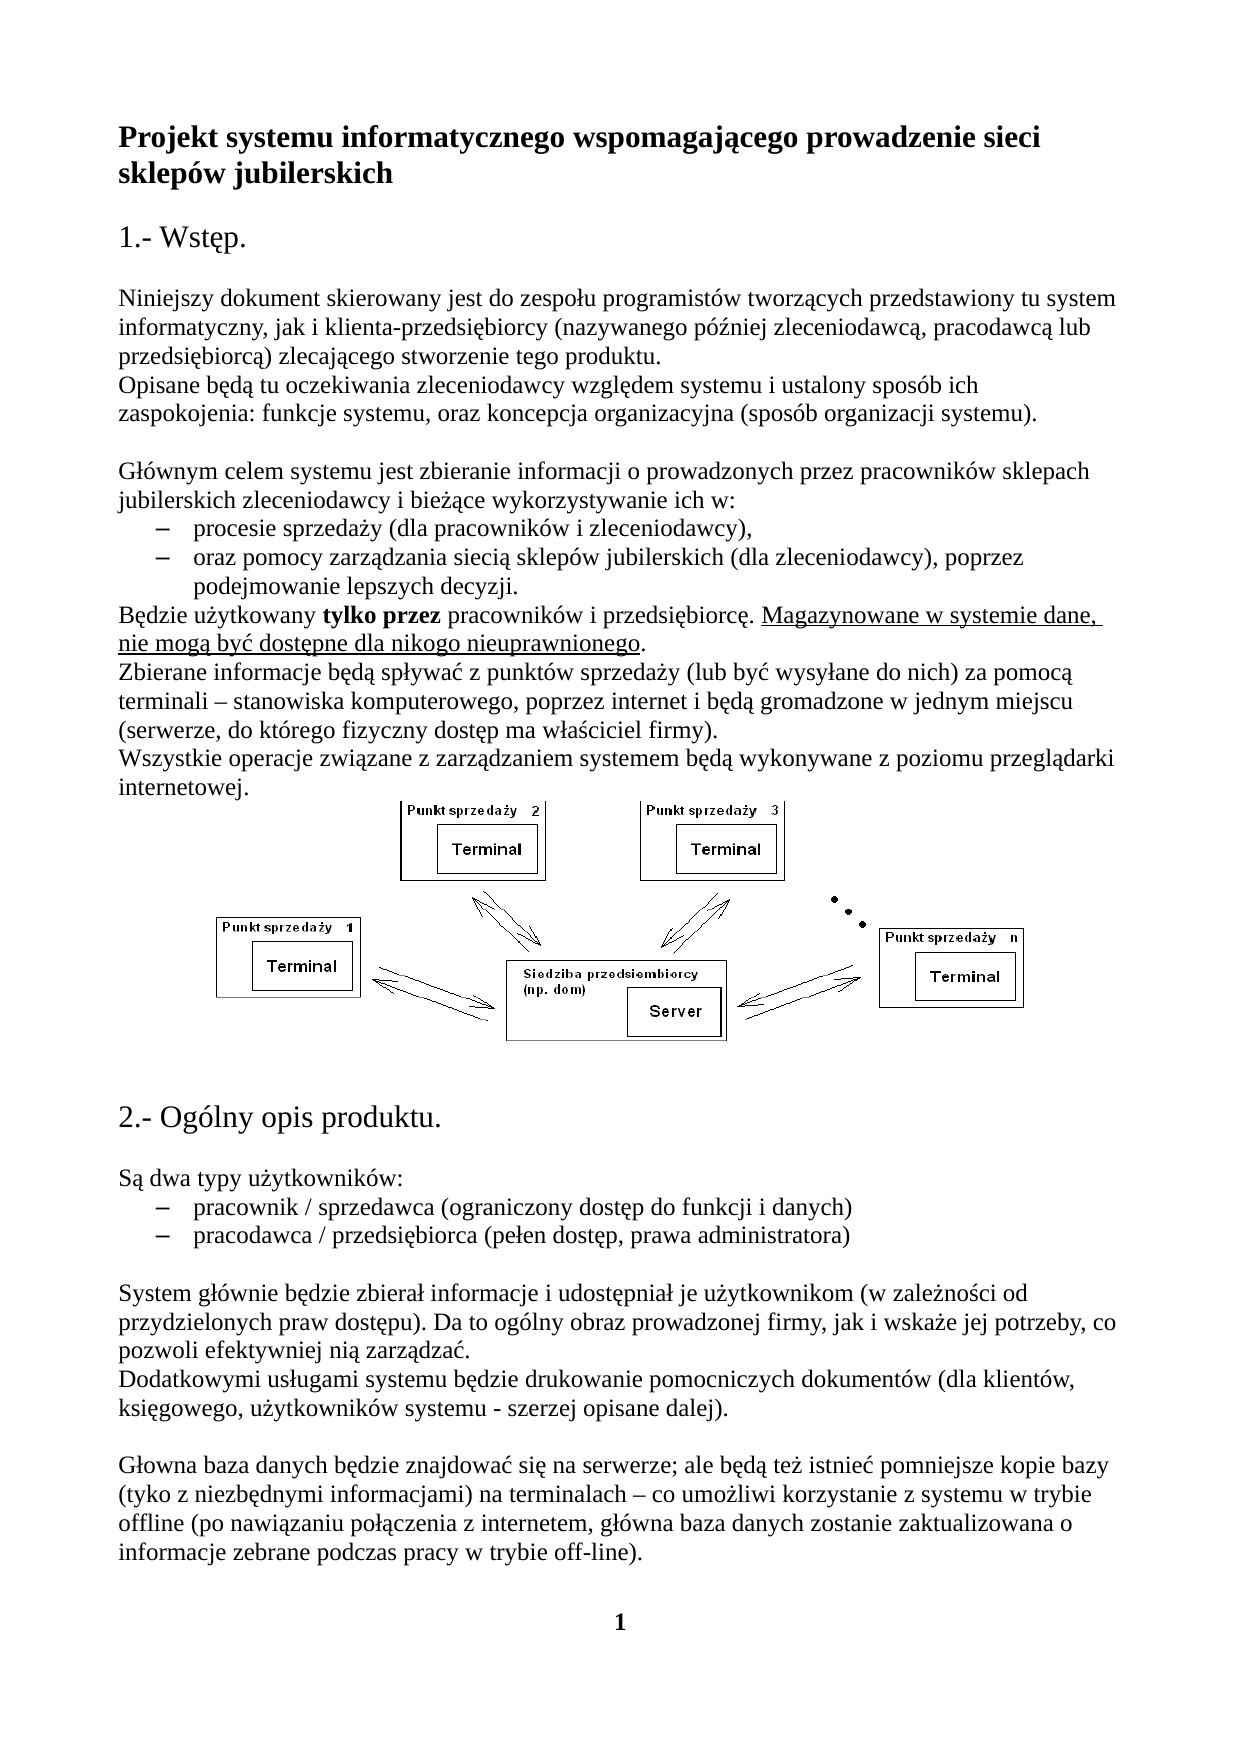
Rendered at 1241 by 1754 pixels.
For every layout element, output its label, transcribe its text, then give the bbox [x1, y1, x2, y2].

text Będzie użytkowany tylko przez pracowników i przedsiębiorcę. Magazynowane w systemie dane, nie mogą być dostępne dla nikogo nieuprawnionego. [118, 600, 1122, 657]
text Głównym celem systemu jest zbieranie informacji o prowadzonych przez pracowników sklepach jubilerskich zleceniodawcy i bieżące wykorzystywanie ich w: [118, 456, 1122, 513]
text Są dwa typy użytkowników: [118, 1163, 1122, 1192]
picture [216, 801, 1024, 1041]
text Projekt systemu informatycznego wspomagającego prowadzenie sieci sklepów jubilerskich [118, 118, 1122, 190]
text Opisane będą tu oczekiwania zleceniodawcy względem systemu i ustalony sposób ich zaspokojenia: funkcje systemu, oraz koncepcja organizacyjna (sposób organizacji systemu). [118, 370, 1122, 427]
text Wszystkie operacje związane z zarządzaniem systemem będą wykonywane z poziomu przeglądarki internetowej. [118, 743, 1122, 801]
text Głowna baza danych będzie znajdować się na serwerze; ale będą też istnieć pomniejsze kopie bazy (tyko z niezbędnymi informacjami) na terminalach – co umożliwi korzystanie z systemu w trybie offline (po nawiązaniu połączenia z internetem, główna baza danych zostanie zaktualizowana o informacje zebrane podczas pracy w trybie off-line). [118, 1450, 1122, 1565]
list pracodawca / przedsiębiorca (pełen dostęp, prawa administratora) [156, 1220, 1122, 1249]
text Niniejszy dokument skierowany jest do zespołu programistów tworzących przedstawiony tu system informatyczny, jak i klienta-przedsiębiorcy (nazywanego później zleceniodawcą, pracodawcą lub przedsiębiorcą) zlecającego stworzenie tego produktu. [118, 283, 1122, 370]
text System głównie będzie zbierał informacje i udostępniał je użytkownikom (w zależności od przydzielonych praw dostępu). Da to ogólny obraz prowadzonej firmy, jak i wskaże jej potrzeby, co pozwoli efektywniej nią zarządzać. [118, 1278, 1122, 1364]
list procesie sprzedaży (dla pracowników i zleceniodawcy), [156, 513, 1122, 542]
text Dodatkowymi usługami systemu będzie drukowanie pomocniczych dokumentów (dla klientów, księgowego, użytkowników systemu - szerzej opisane dalej). [118, 1364, 1122, 1422]
list oraz pomocy zarządzania siecią sklepów jubilerskich (dla zleceniodawcy), poprzez podejmowanie lepszych decyzji. [156, 542, 1122, 600]
text 2.- Ogólny opis produktu. [118, 1098, 1122, 1134]
text Zbierane informacje będą spływać z punktów sprzedaży (lub być wysyłane do nich) za pomocą terminali – stanowiska komputerowego, poprzez internet i będą gromadzone w jednym miejscu (serwerze, do którego fizyczny dostęp ma właściciel firmy). [118, 657, 1122, 743]
list pracownik / sprzedawca (ograniczony dostęp do funkcji i danych) [156, 1192, 1122, 1220]
text 1.- Wstęp. [118, 219, 1122, 255]
